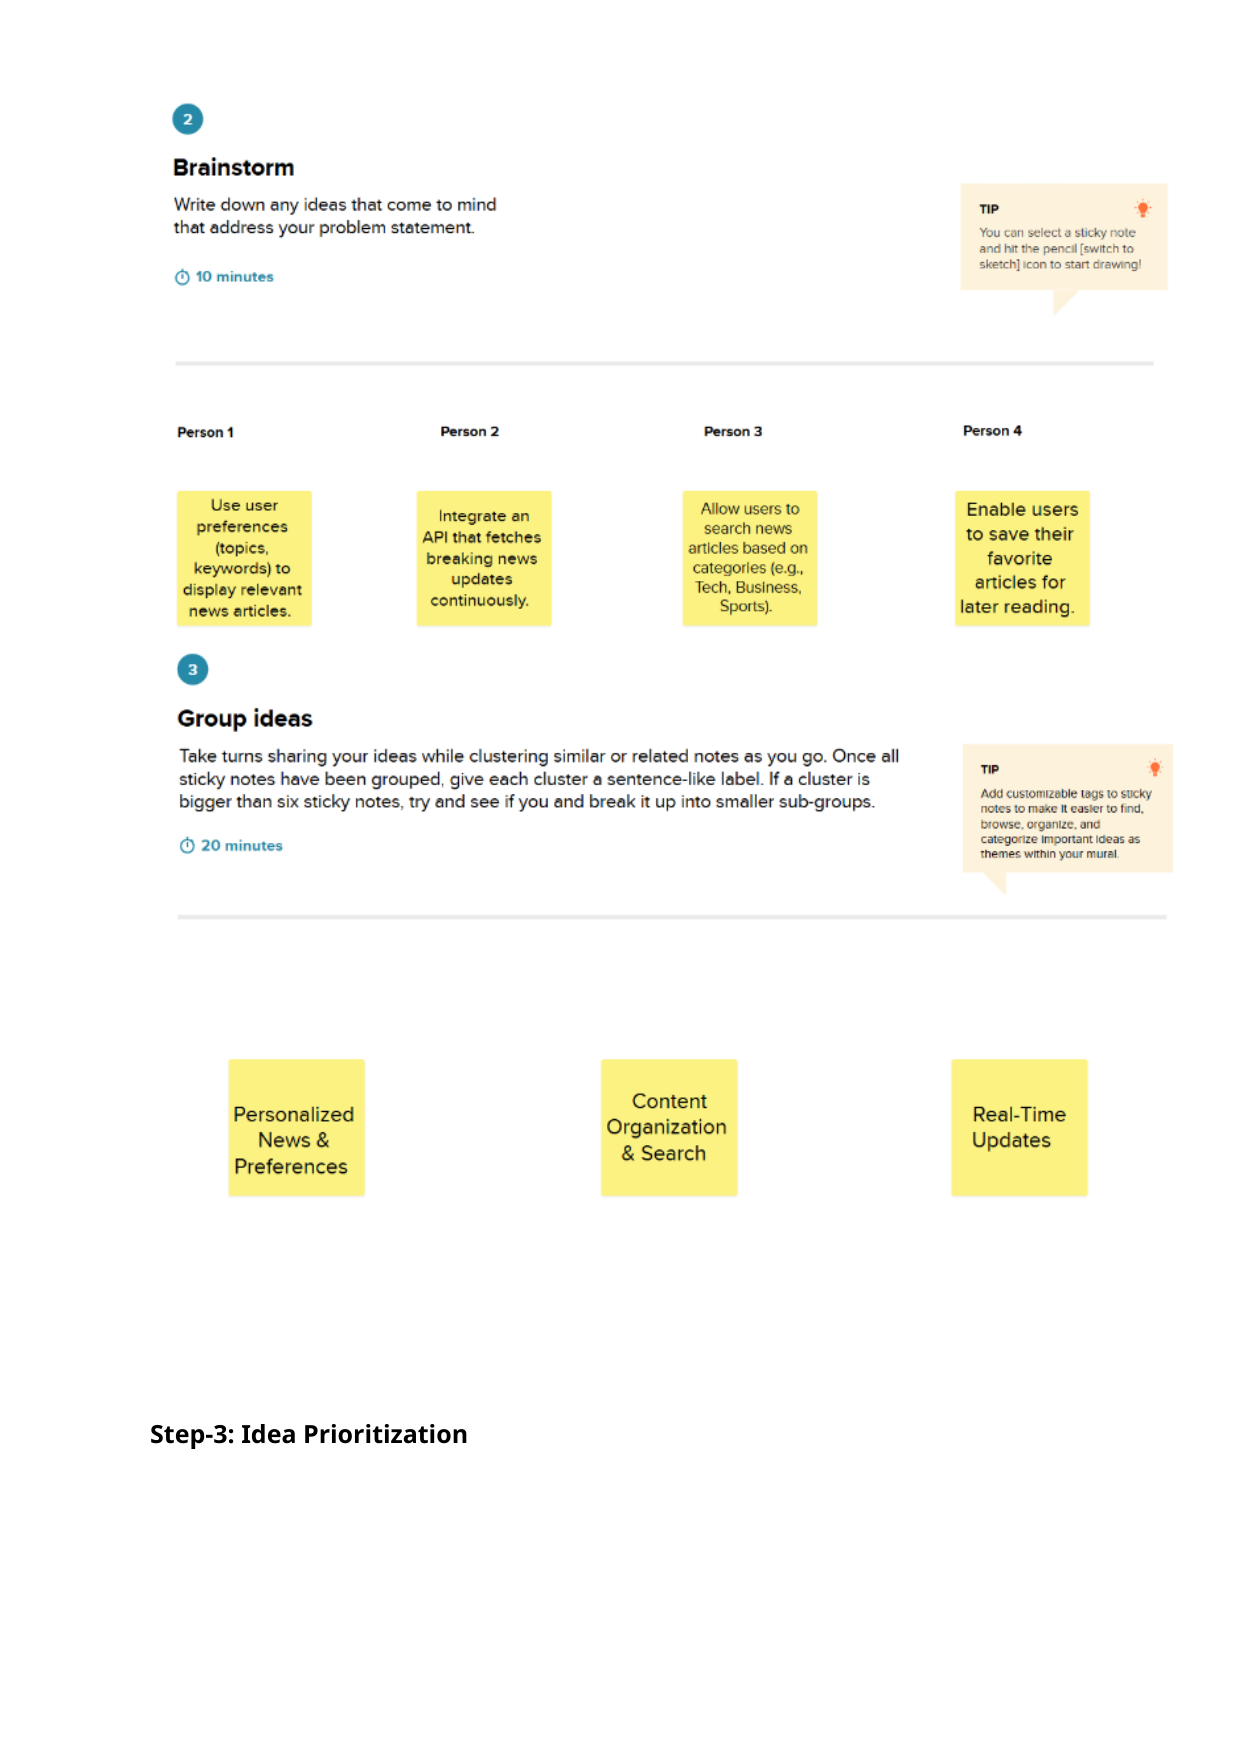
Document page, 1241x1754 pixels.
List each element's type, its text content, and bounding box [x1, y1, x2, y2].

text Step-3: Idea Prioritization [150, 1417, 1090, 1451]
picture [150, 88, 1193, 1213]
